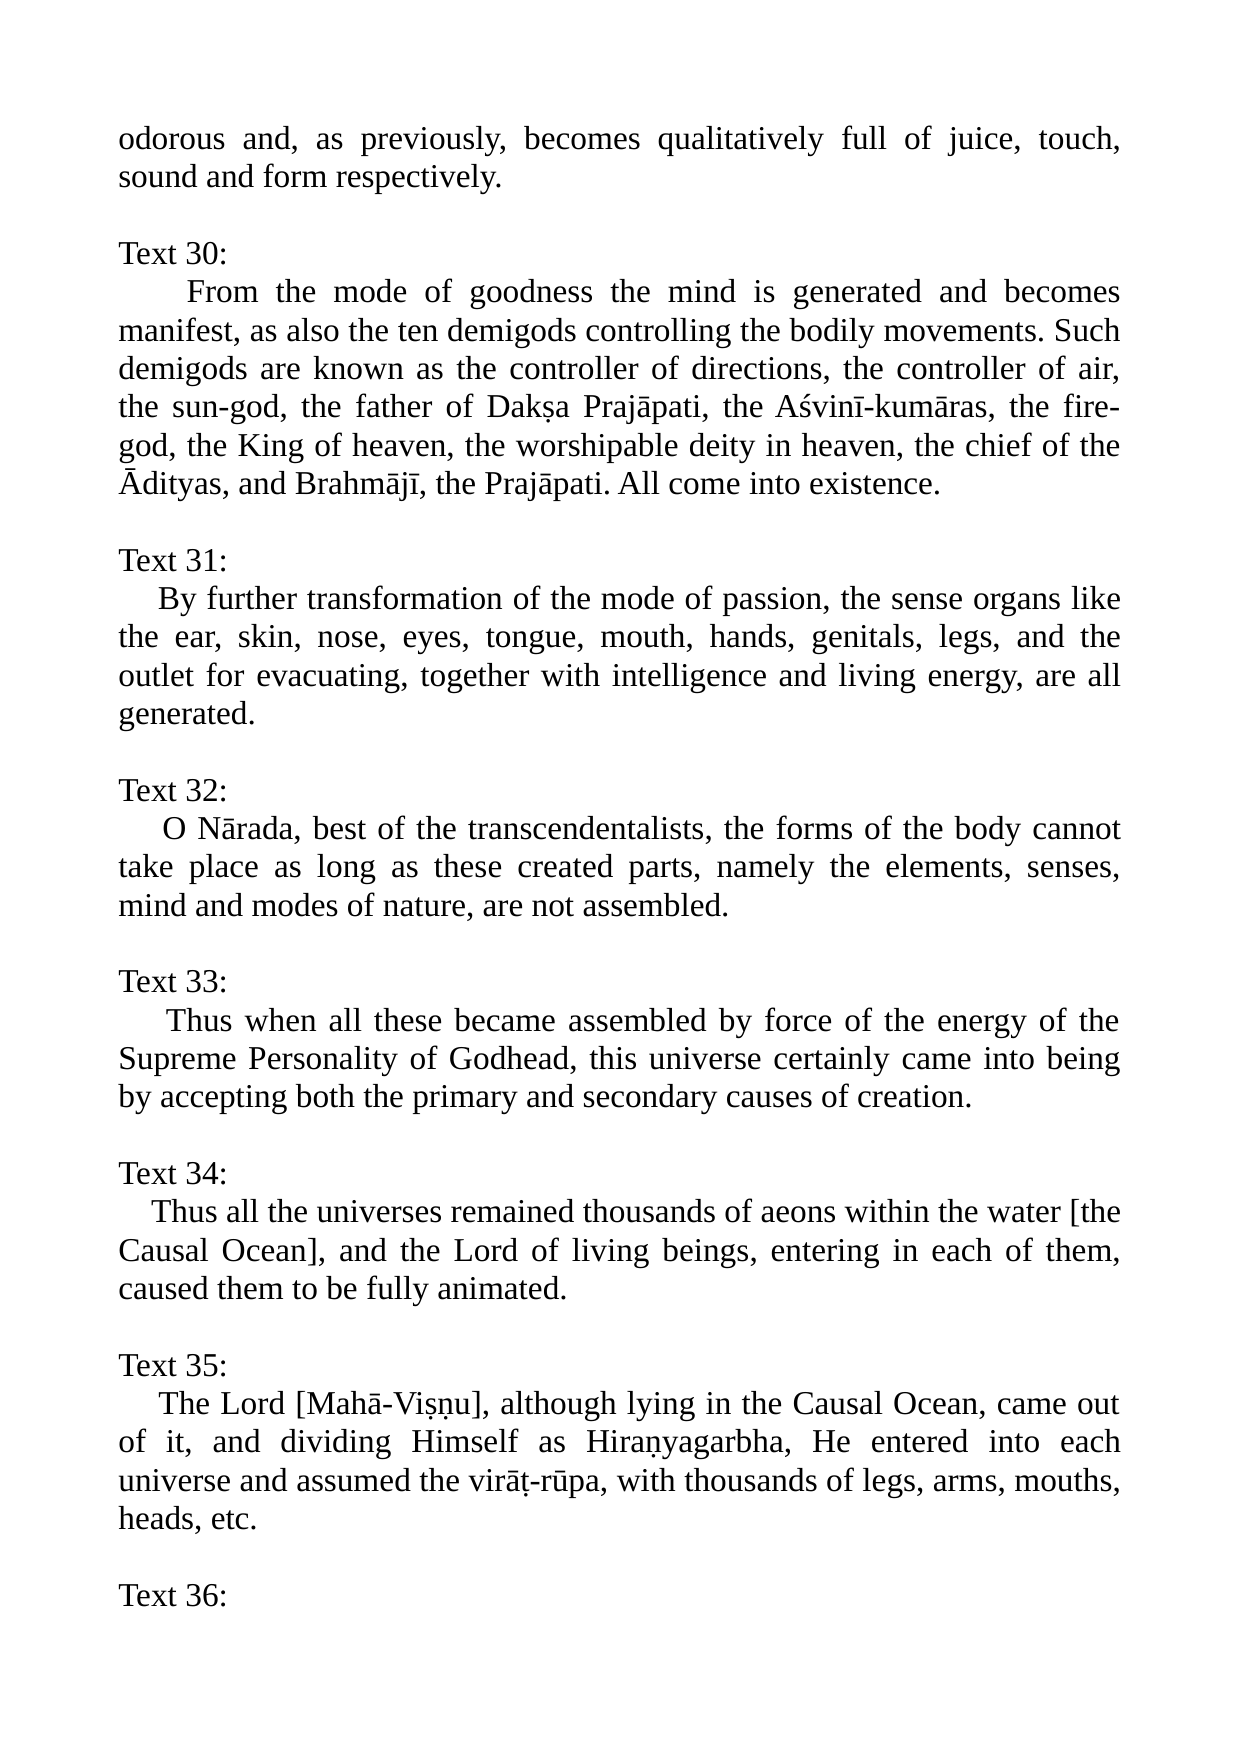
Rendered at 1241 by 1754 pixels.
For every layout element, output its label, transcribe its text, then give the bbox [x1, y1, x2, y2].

text Text 30: [118, 233, 1122, 271]
text Text 36: [118, 1575, 1122, 1613]
text Text 33: [118, 961, 1122, 1000]
text The Lord [Mahā-Viṣṇu], although lying in the Causal Ocean, came out of it, and dividing Himself as Hiraṇyagarbha, He entered into each universe and assumed the virāṭ-rūpa, with thousands of legs, arms, mouths, heads, etc. [118, 1383, 1122, 1536]
text From the mode of goodness the mind is generated and becomes manifest, as also the ten demigods controlling the bodily movements. Such demigods are known as the controller of directions, the controller of air, the sun-god, the father of Dakṣa Prajāpati, the Aśvinī-kumāras, the fire-god, the King of heaven, the worshipable deity in heaven, the chief of the Ādityas, and Brahmājī, the Prajāpati. All come into existence. [118, 271, 1122, 501]
text Thus all the universes remained thousands of aeons within the water [the Causal Ocean], and the Lord of living beings, entering in each of them, caused them to be fully animated. [118, 1191, 1122, 1306]
text Text 31: [118, 540, 1122, 578]
text Text 35: [118, 1345, 1122, 1383]
text Text 34: [118, 1153, 1122, 1191]
text odorous and, as previously, becomes qualitatively full of juice, touch, sound and form respectively. [118, 118, 1122, 195]
text O Nārada, best of the transcendentalists, the forms of the body cannot take place as long as these created parts, namely the elements, senses, mind and modes of nature, are not assembled. [118, 808, 1122, 923]
text By further transformation of the mode of passion, the sense organs like the ear, skin, nose, eyes, tongue, mouth, hands, genitals, legs, and the outlet for evacuating, together with intelligence and living energy, are all generated. [118, 578, 1122, 731]
text Text 32: [118, 770, 1122, 808]
text Thus when all these became assembled by force of the energy of the Supreme Personality of Godhead, this universe certainly came into being by accepting both the primary and secondary causes of creation. [118, 1000, 1122, 1115]
